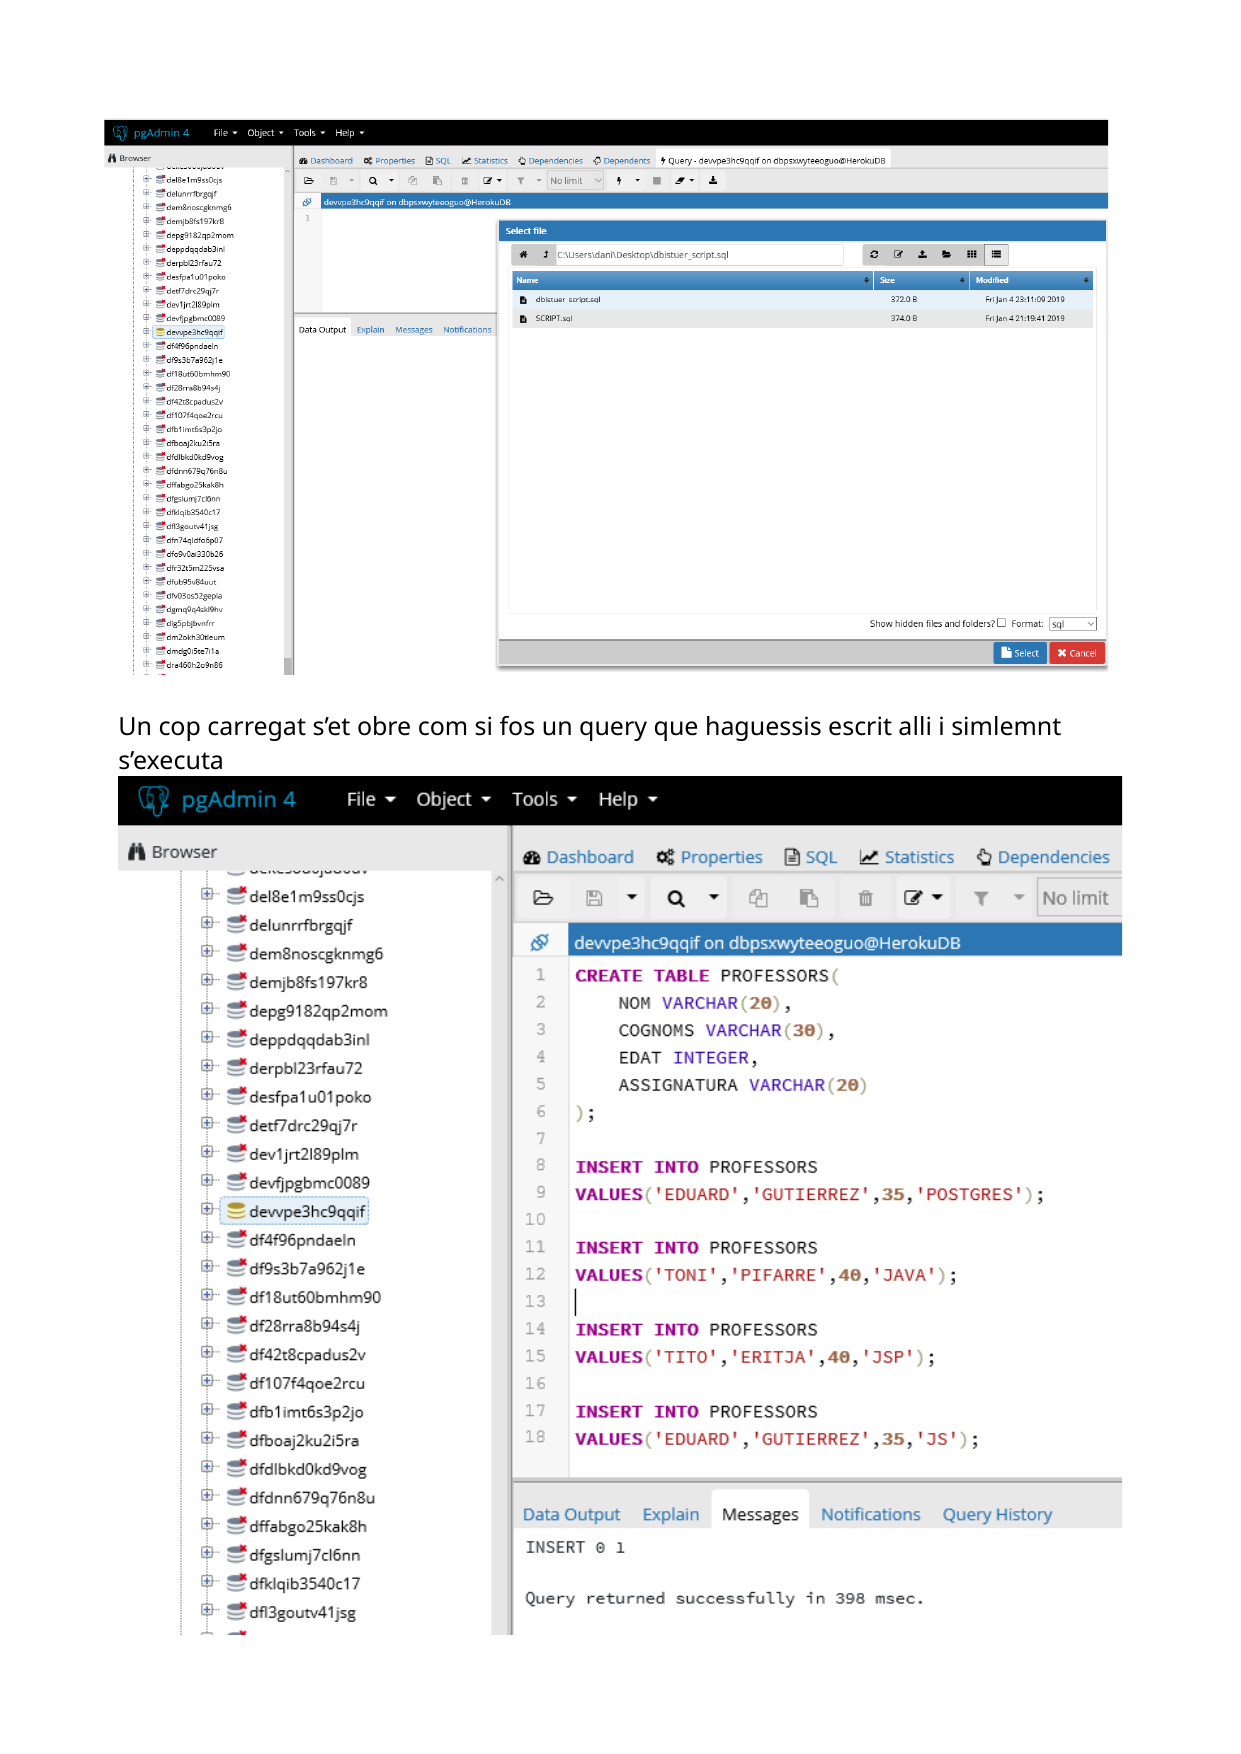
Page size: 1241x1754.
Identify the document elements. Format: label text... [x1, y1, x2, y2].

text Un cop carregat s’et obre com si fos un query que haguessis escrit alli i simlemnt s’executa [118, 708, 1122, 776]
picture [104, 118, 1109, 675]
picture [118, 776, 1123, 1635]
